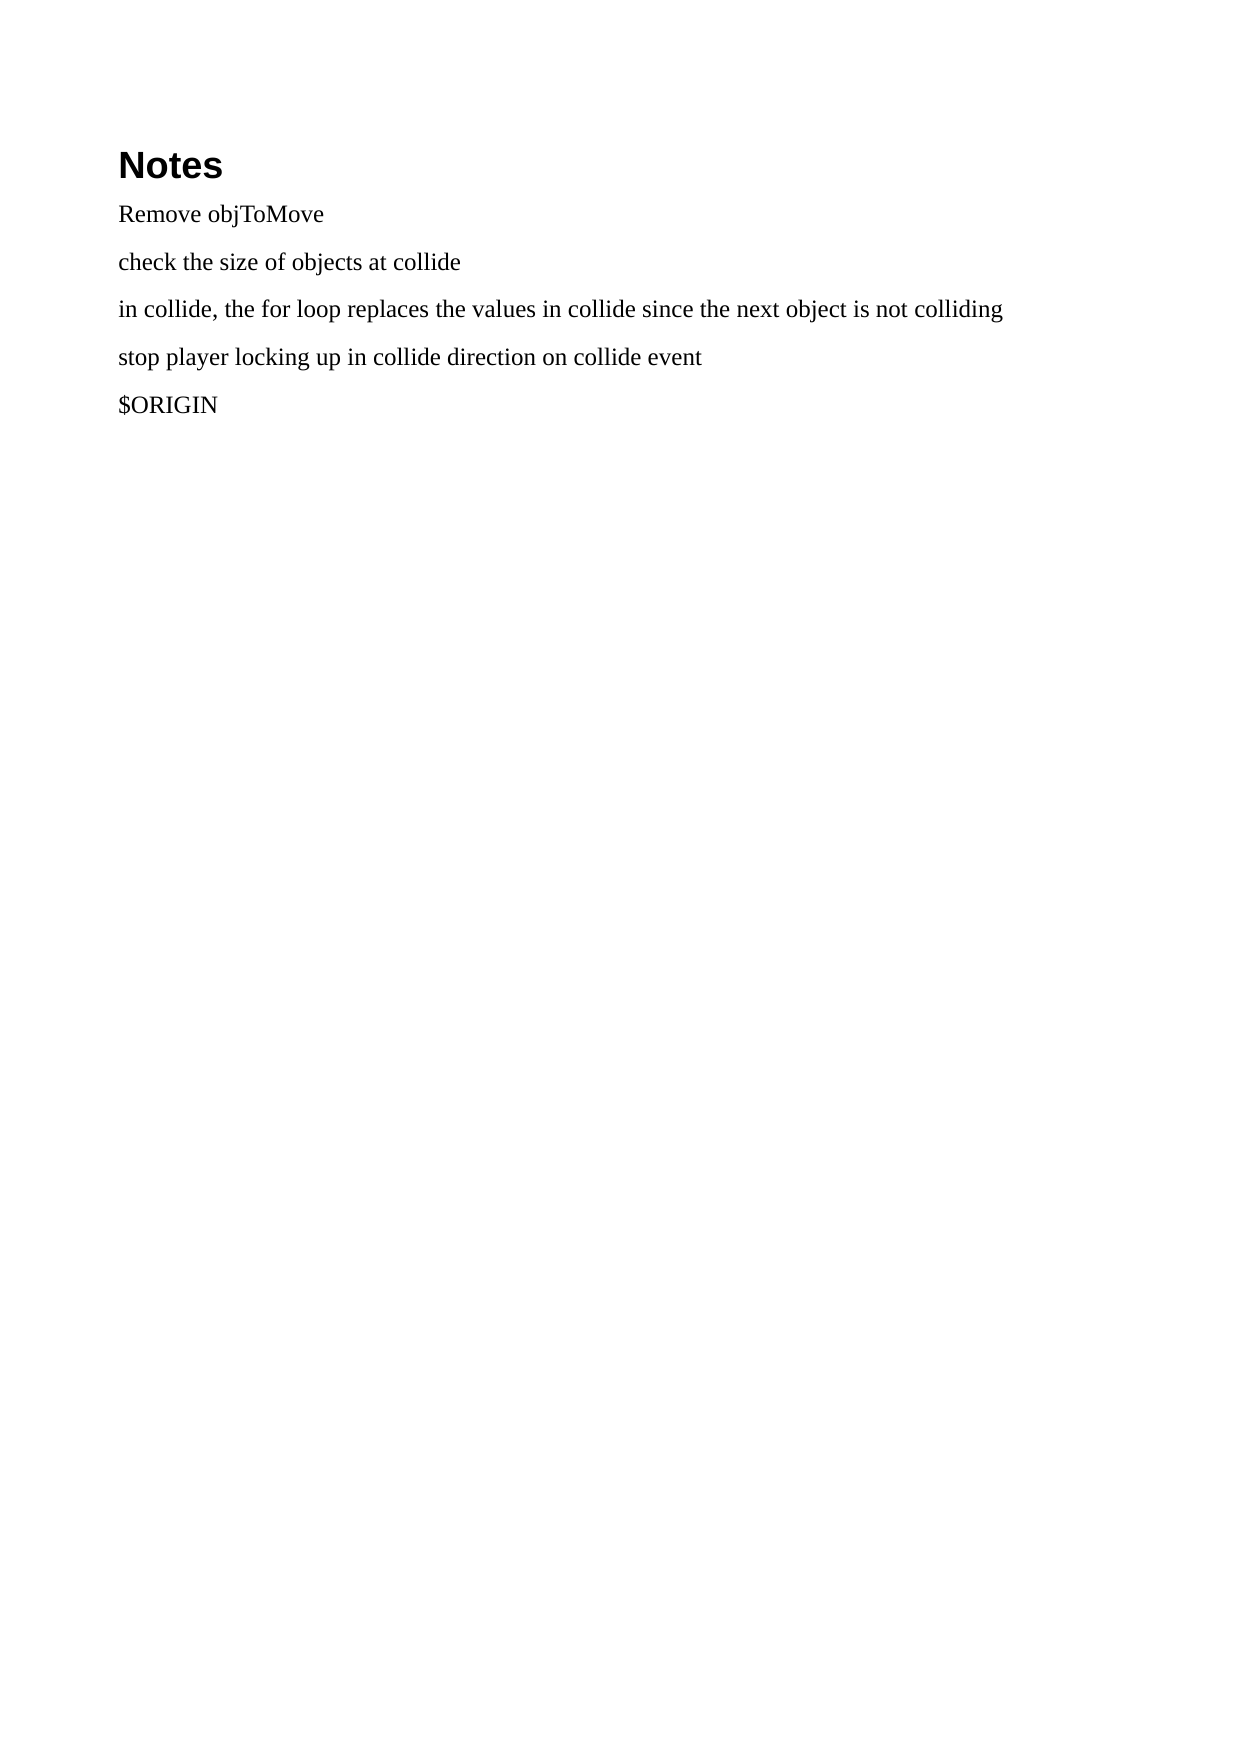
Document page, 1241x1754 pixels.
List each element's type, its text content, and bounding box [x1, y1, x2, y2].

text check the size of objects at collide [118, 247, 1122, 276]
text stop player locking up in collide direction on collide event [118, 342, 1122, 371]
text Remove objToMove [118, 199, 1122, 228]
text $ORIGIN [118, 390, 1122, 418]
subtitle Notes [118, 143, 1122, 187]
text in collide, the for loop replaces the values in collide since the next object is not colliding [118, 294, 1122, 323]
